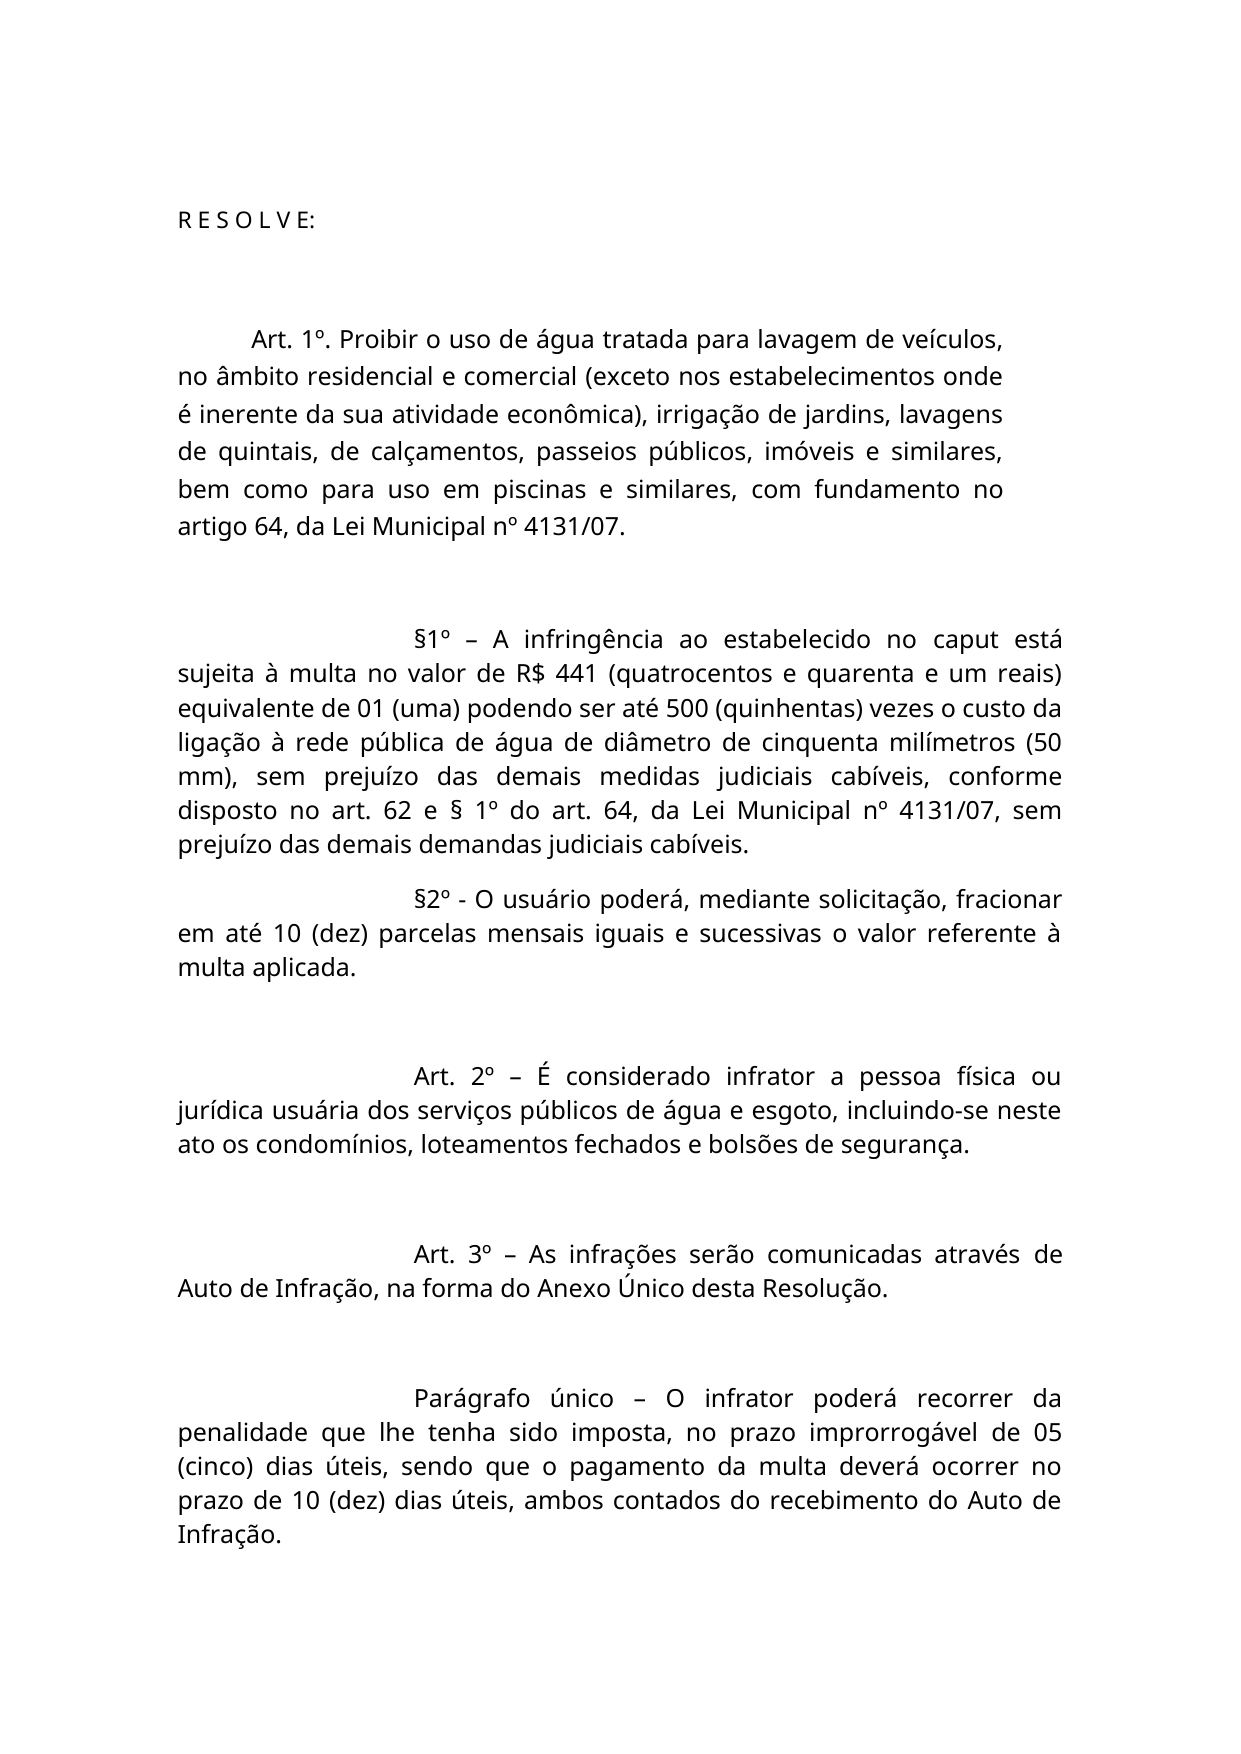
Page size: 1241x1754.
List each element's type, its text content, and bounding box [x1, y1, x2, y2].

text R E S O L V E: [177, 204, 1063, 236]
text Art. 1º. Proibir o uso de água tratada para lavagem de veículos, no âmbito residencial e comercial (exceto nos estabelecimentos onde é inerente da sua atividade econômica), irrigação de jardins, lavagens de quintais, de calçamentos, passeios públicos, imóveis e similares, bem como para uso em piscinas e similares, com fundamento no artigo 64, da Lei Municipal nº 4131/07. [177, 318, 1004, 543]
text §2º - O usuário poderá, mediante solicitação, fracionar em até 10 (dez) parcelas mensais iguais e sucessivas o valor referente à multa aplicada. [177, 881, 1063, 983]
text §1º – A infringência ao estabelecido no caput está sujeita à multa no valor de R$ 441 (quatrocentos e quarenta e um reais) equivalente de 01 (uma) podendo ser até 500 (quinhentas) vezes o custo da ligação à rede pública de água de diâmetro de cinquenta milímetros (50 mm), sem prejuízo das demais medidas judiciais cabíveis, conforme disposto no art. 62 e § 1º do art. 64, da Lei Municipal nº 4131/07, sem prejuízo das demais demandas judiciais cabíveis. [177, 622, 1063, 861]
text Art. 2º – É considerado infrator a pessoa física ou jurídica usuária dos serviços públicos de água e esgoto, incluindo-se neste ato os condomínios, loteamentos fechados e bolsões de segurança. [177, 1058, 1063, 1161]
text Art. 3º – As infrações serão comunicadas através de Auto de Infração, na forma do Anexo Único desta Resolução. [177, 1236, 1063, 1304]
text Parágrafo único – O infrator poderá recorrer da penalidade que lhe tenha sido imposta, no prazo improrrogável de 05 (cinco) dias úteis, sendo que o pagamento da multa deverá ocorrer no prazo de 10 (dez) dias úteis, ambos contados do recebimento do Auto de Infração. [177, 1380, 1063, 1551]
